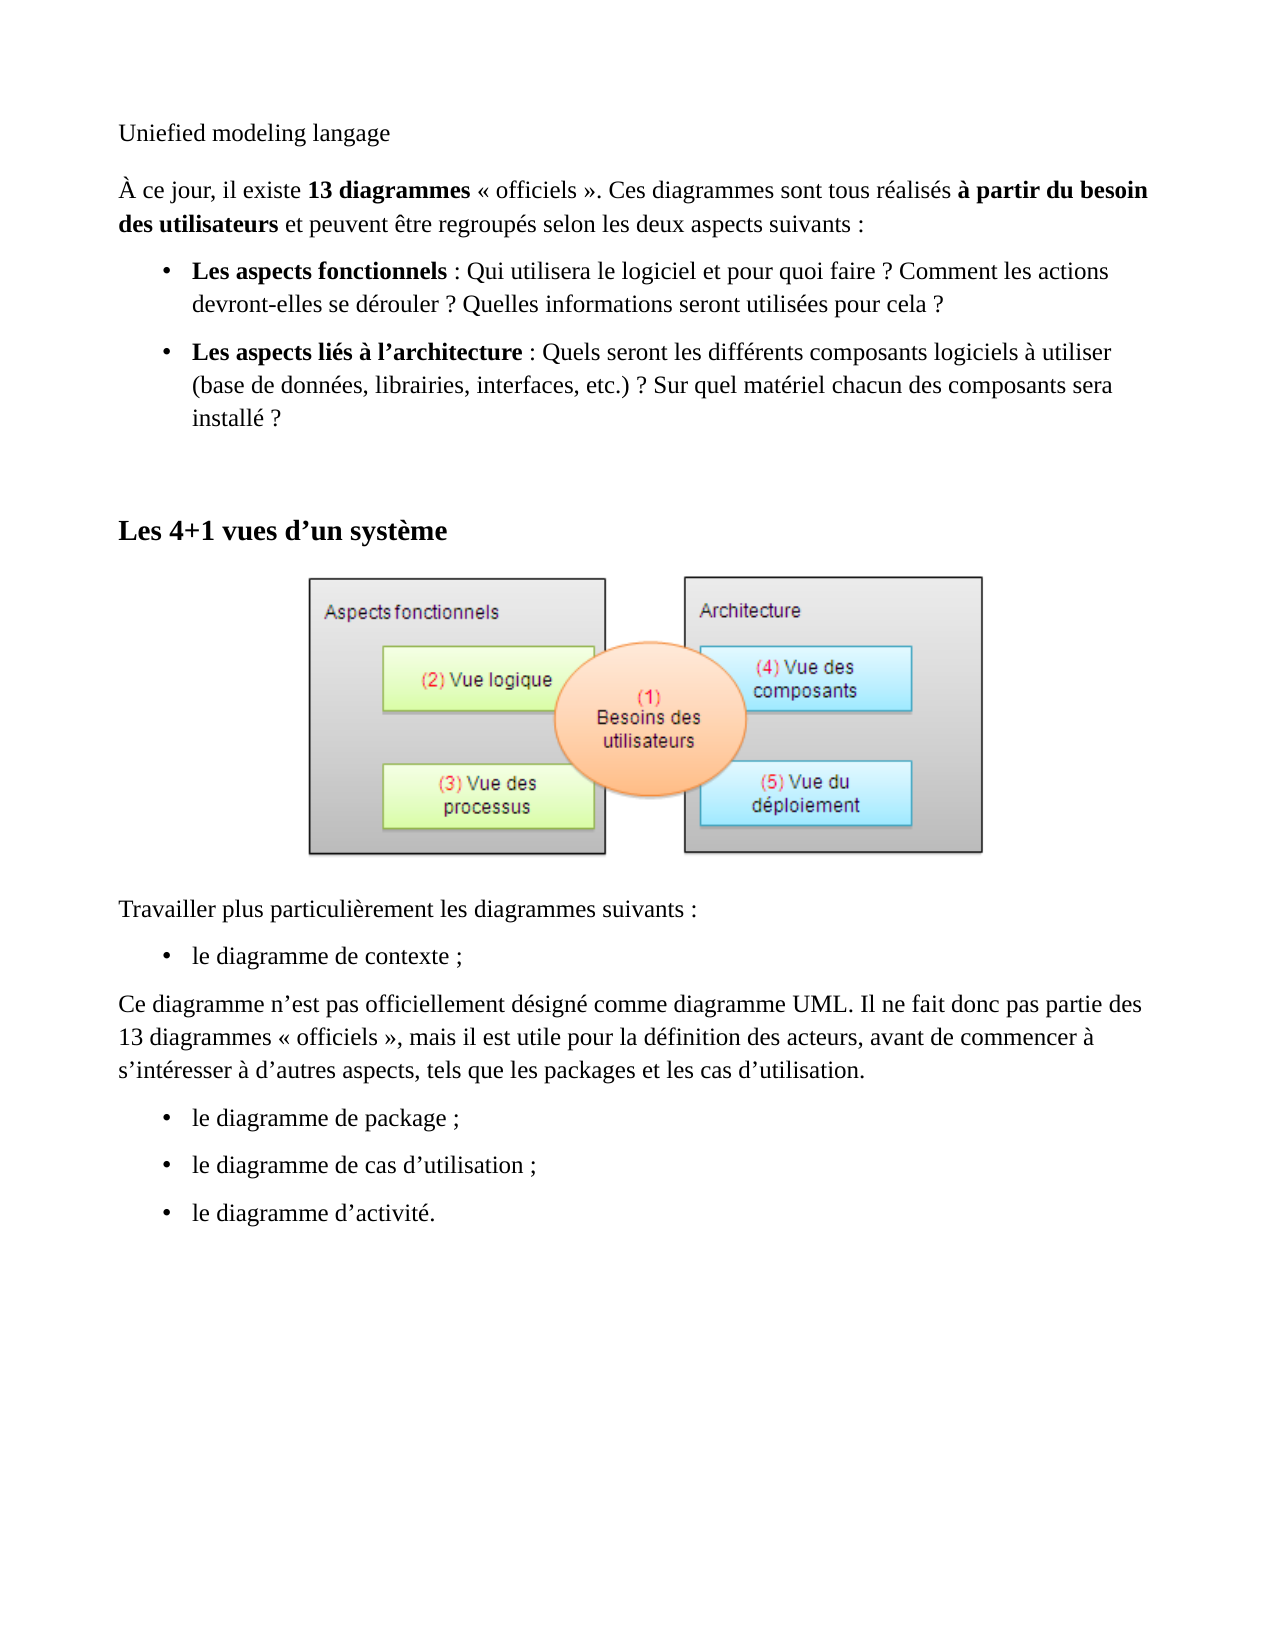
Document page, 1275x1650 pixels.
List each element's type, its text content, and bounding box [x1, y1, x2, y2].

text À ce jour, il existe 13 diagrammes « officiels ». Ces diagrammes sont tous réalisés à partir du besoin des utilisateurs et peuvent être regroupés selon les deux aspects suivants : [118, 176, 1157, 237]
list le diagramme de package ; [162, 1103, 1157, 1131]
text Ce diagramme n’est pas officiellement désigné comme diagramme UML. Il ne fait donc pas partie des 13 diagrammes « officiels », mais il est utile pour la définition des acteurs, avant de commencer à s’intéresser à d’autres aspects, tels que les packages et les cas d’utilisation. [118, 989, 1157, 1084]
list le diagramme d’activité. [162, 1198, 1157, 1227]
list Les aspects liés à l’architecture : Quels seront les différents composants logiciels à utiliser (base de données, librairies, interfaces, etc.) ? Sur quel matériel chacun des composants sera installé ? [162, 337, 1157, 432]
list Les aspects fonctionnels : Qui utilisera le logiciel et pour quoi faire ? Comment les actions devront-elles se dérouler ? Quelles informations seront utilisées pour cela ? [162, 256, 1157, 318]
text Uniefied modeling langage [118, 118, 1157, 147]
list le diagramme de cas d’utilisation ; [162, 1150, 1157, 1179]
subtitle Les 4+1 vues d’un système [118, 513, 1157, 546]
text Travailler plus particulièrement les diagrammes suivants : [118, 894, 1157, 923]
picture [281, 558, 994, 861]
list le diagramme de contexte ; [162, 941, 1157, 970]
